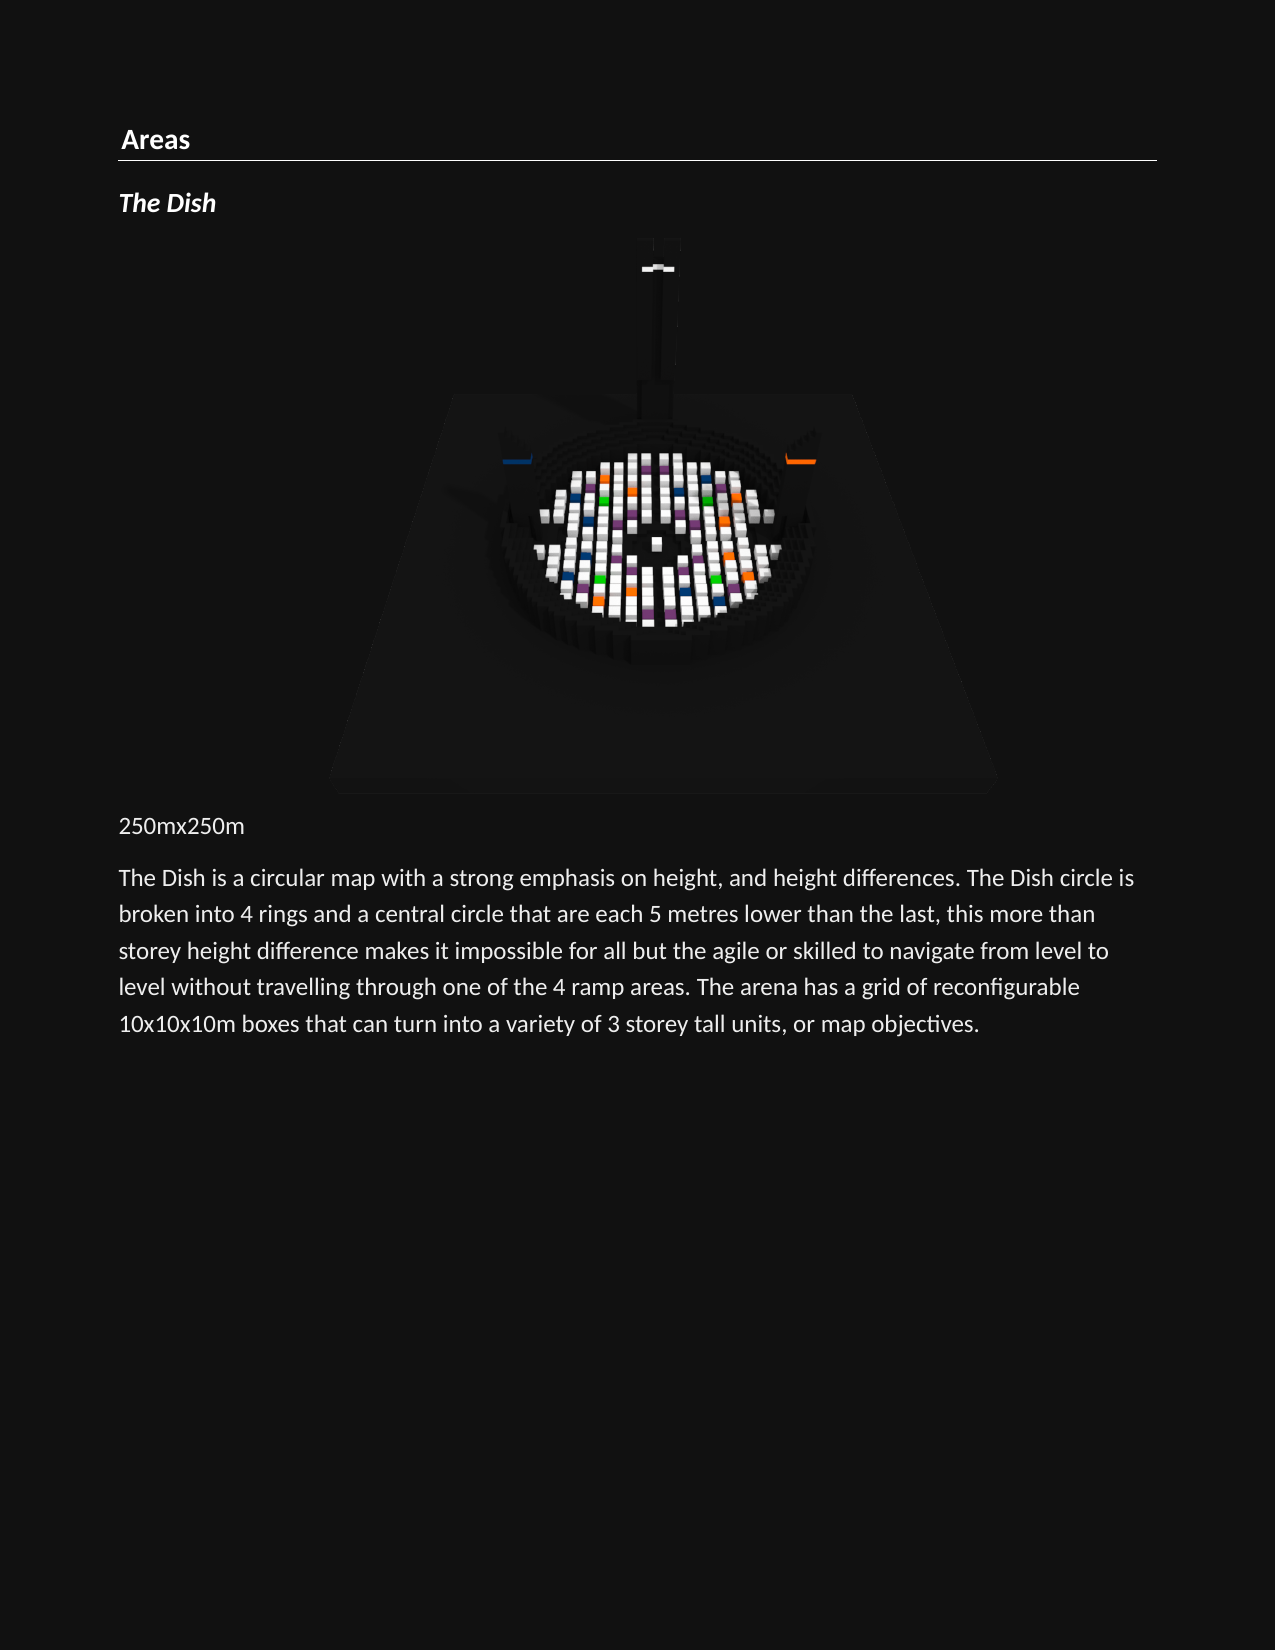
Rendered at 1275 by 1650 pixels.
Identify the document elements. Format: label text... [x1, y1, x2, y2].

text The Dish is a circular map with a strong emphasis on height, and height differences. The Dish circle is broken into 4 rings and a central circle that are each 5 metres lower than the last, this more than storey height difference makes it impossible for all but the agile or skilled to navigate from level to level without travelling through one of the 4 ramp areas. The arena has a grid of reconfigurable 10x10x10m boxes that can turn into a variety of 3 storey tall units, or map objectives. [118, 862, 1157, 1038]
picture [118, 220, 1157, 805]
subtitle Areas [118, 118, 1157, 160]
text 250mx250m [118, 805, 1157, 841]
subtitle The Dish [118, 185, 1157, 219]
